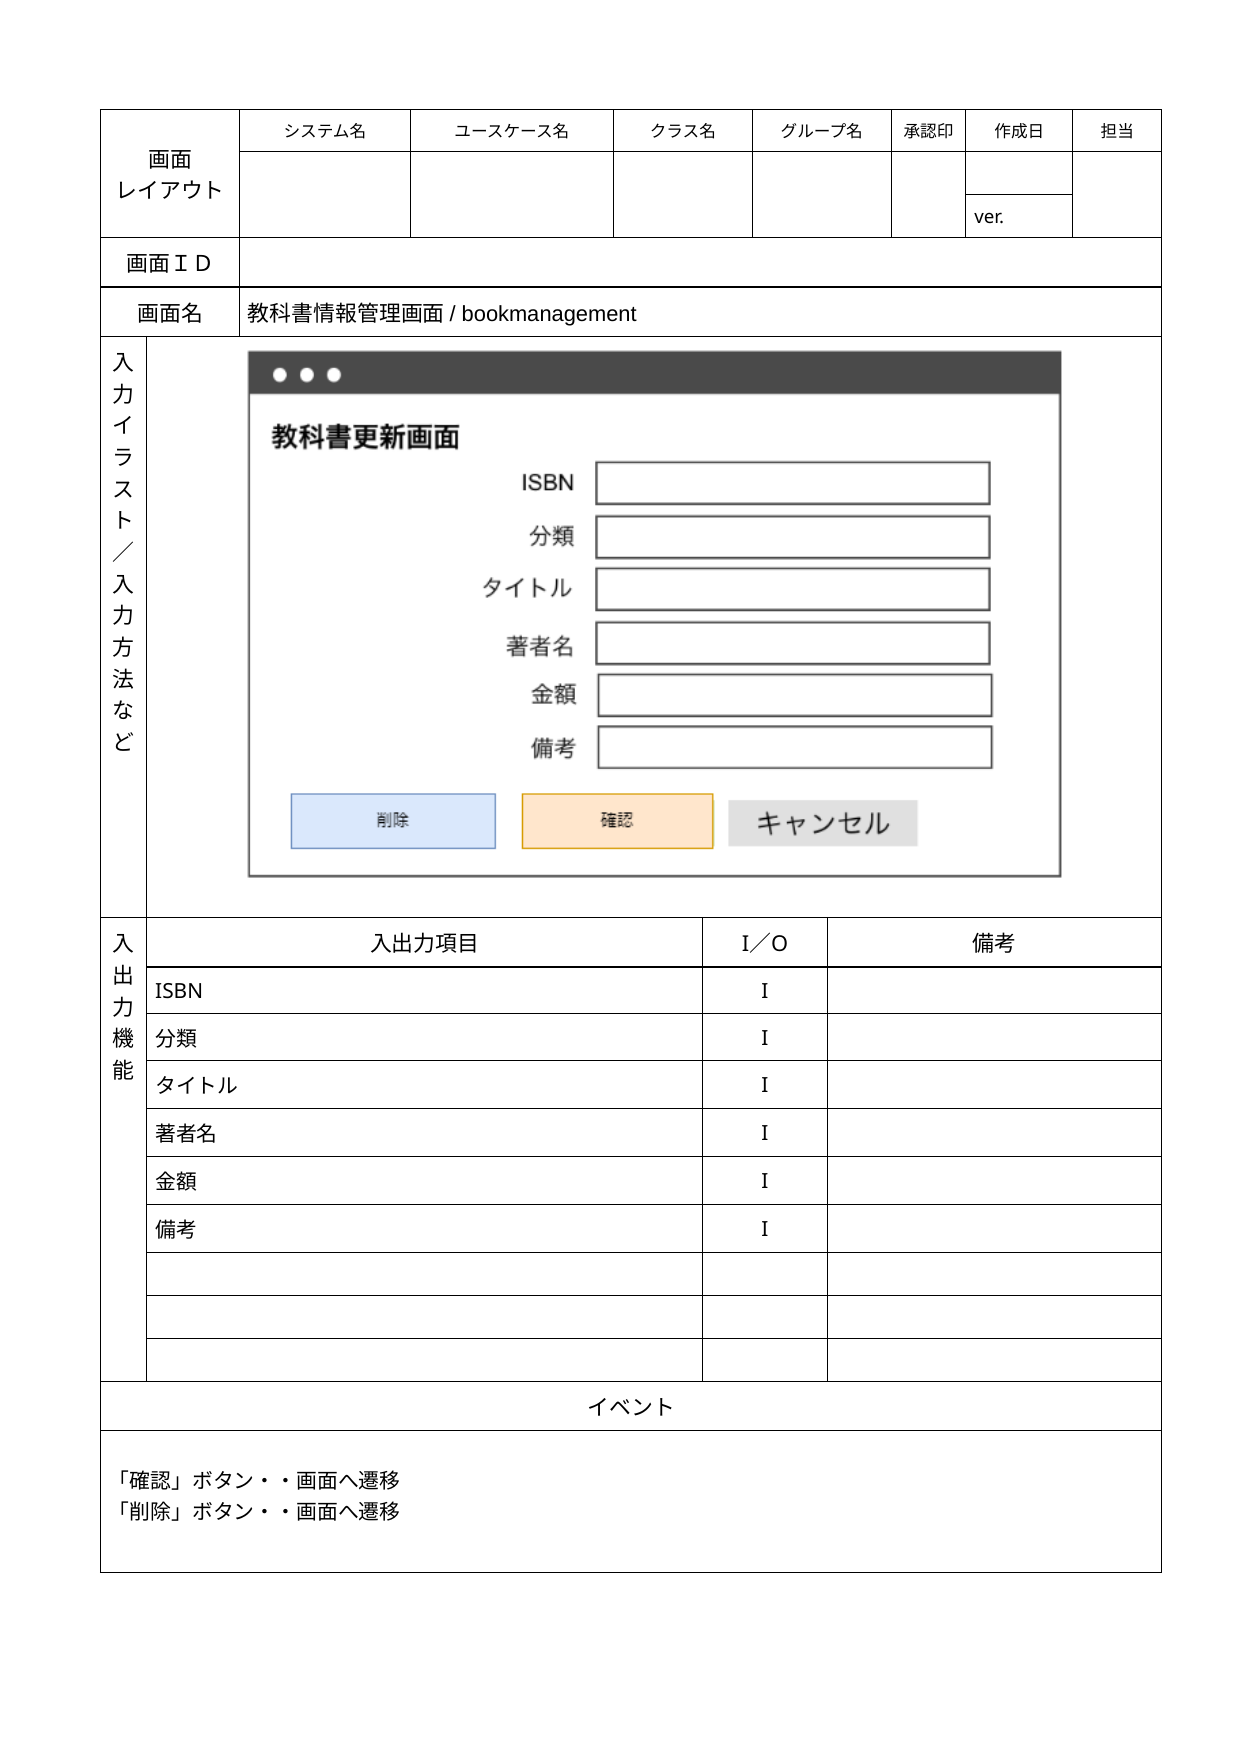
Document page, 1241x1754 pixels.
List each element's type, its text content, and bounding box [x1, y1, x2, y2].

table_header グループ名 [753, 110, 891, 151]
table_cell [147, 337, 1161, 917]
table_header 画面 レイアウト [101, 110, 239, 237]
table_cell [240, 152, 410, 237]
table_cell [240, 238, 1161, 286]
table_cell [753, 152, 891, 237]
table_cell ISBN [147, 968, 702, 1012]
table_header 担当 [1073, 110, 1161, 151]
table_cell I [703, 1109, 827, 1156]
table_cell 著者名 [147, 1109, 702, 1156]
table_cell [147, 1339, 702, 1381]
table_cell 備考 [147, 1205, 702, 1252]
table_cell 画面ＩＤ [101, 238, 239, 286]
table_cell 入出力項目 [147, 918, 702, 966]
table_header システム名 [240, 110, 410, 151]
table_cell [703, 1339, 827, 1381]
table_cell [147, 1296, 702, 1338]
table_cell [614, 152, 752, 237]
table_cell I [703, 968, 827, 1012]
table_cell I [703, 1014, 827, 1060]
table_cell [828, 1253, 1161, 1295]
table_header 作成日 [966, 110, 1072, 151]
table_cell 金額 [147, 1157, 702, 1204]
table_cell [966, 152, 1072, 194]
table_cell [703, 1253, 827, 1295]
table_cell イベント [101, 1382, 1161, 1430]
table_cell [828, 1157, 1161, 1204]
table_cell [892, 152, 965, 237]
table_cell [828, 1339, 1161, 1381]
table_cell 「確認」ボタン・・画面へ遷移 「削除」ボタン・・画面へ遷移 [101, 1431, 1161, 1572]
table_cell [411, 152, 613, 237]
table_cell 備考 [828, 918, 1161, 966]
table_cell I [703, 1157, 827, 1204]
table_cell [703, 1296, 827, 1338]
table_cell [1073, 152, 1161, 237]
table_cell [828, 968, 1161, 1012]
table_cell I [703, 1061, 827, 1108]
table_cell 入力イラスト／入力方法など [101, 337, 146, 917]
table_cell タイトル [147, 1061, 702, 1108]
table_cell [828, 1205, 1161, 1252]
table_cell [828, 1061, 1161, 1108]
table_cell 分類 [147, 1014, 702, 1060]
table_cell ver. [966, 195, 1072, 237]
picture [242, 345, 1067, 890]
table_cell 入出力機能 [101, 918, 146, 1381]
table_header クラス名 [614, 110, 752, 151]
table_cell I／O [703, 918, 827, 966]
table_header 承認印 [892, 110, 965, 151]
table_cell [828, 1296, 1161, 1338]
table_cell 教科書情報管理画面 / bookmanagement [240, 288, 1161, 336]
table_header ユースケース名 [411, 110, 613, 151]
table_cell [828, 1014, 1161, 1060]
table_cell 画面名 [101, 288, 239, 336]
table_cell [147, 1253, 702, 1295]
table_cell [828, 1109, 1161, 1156]
table_cell I [703, 1205, 827, 1252]
